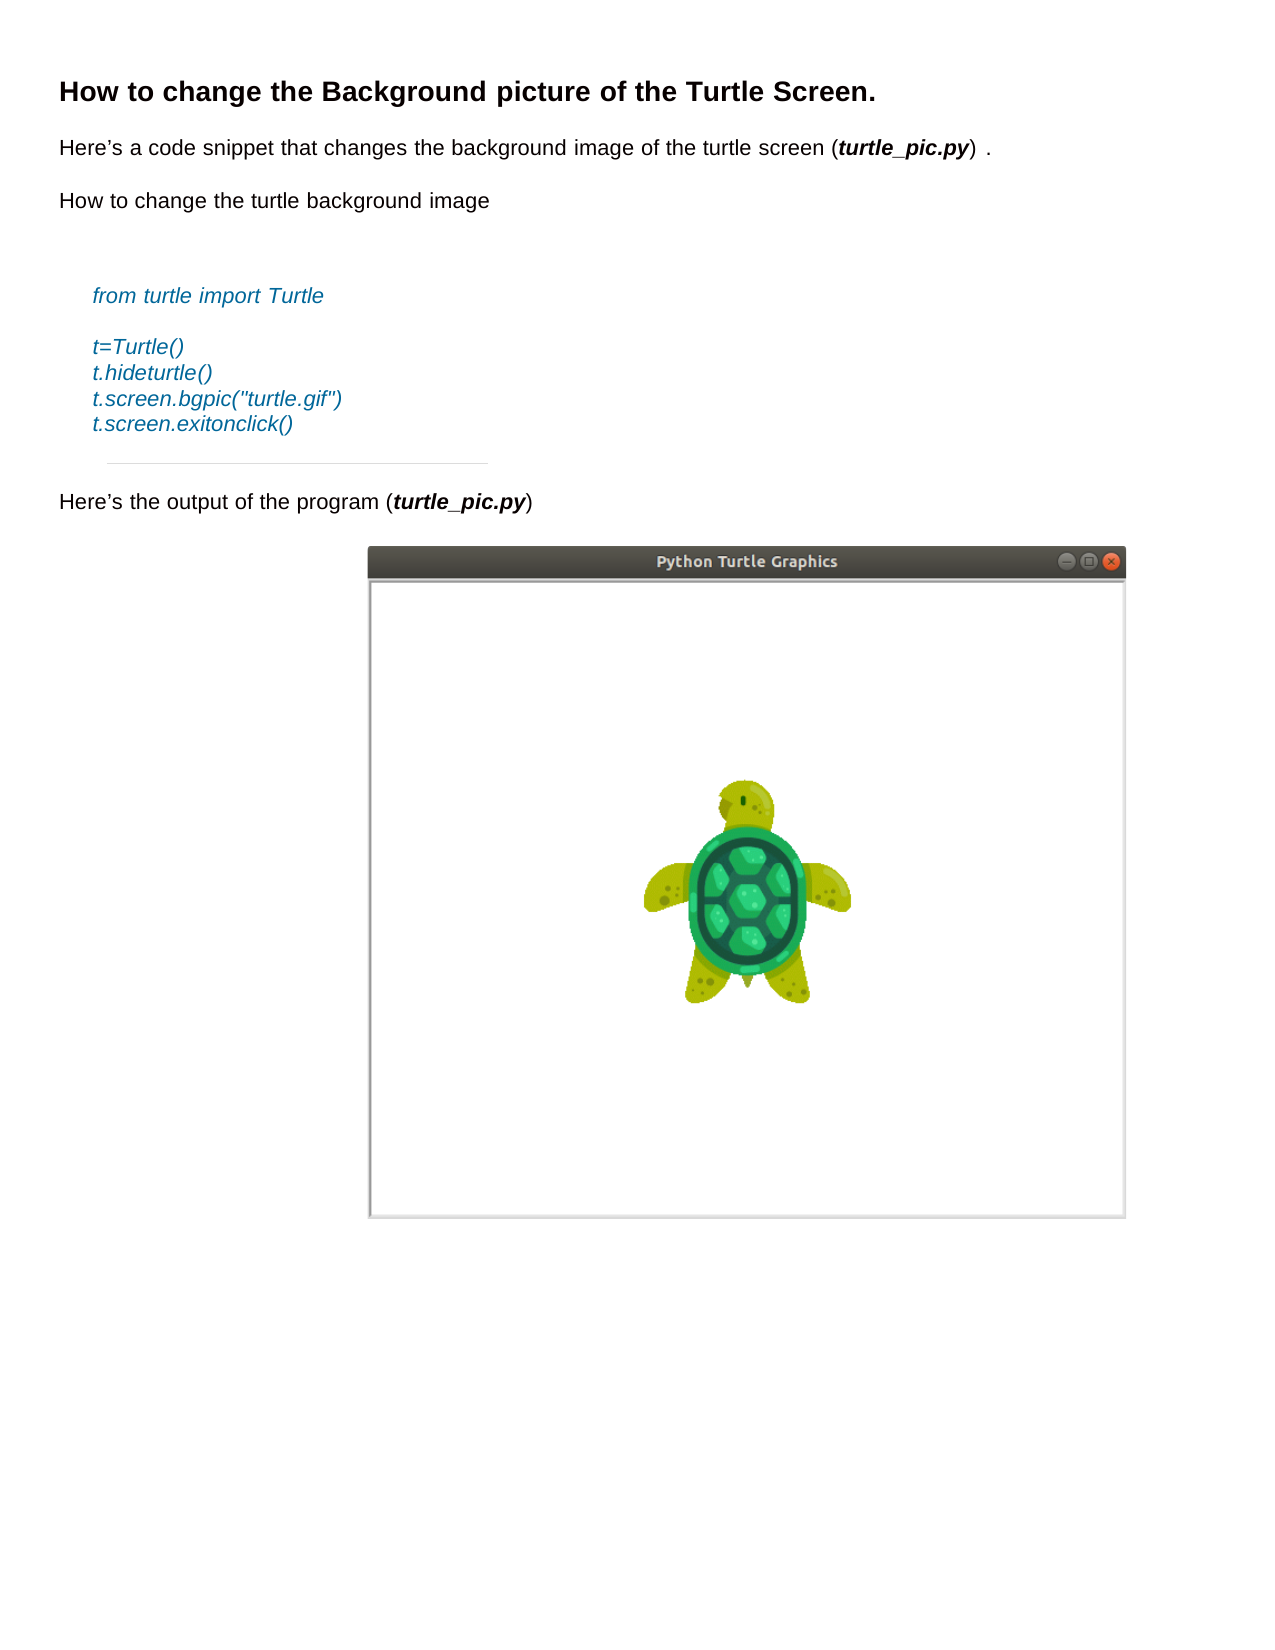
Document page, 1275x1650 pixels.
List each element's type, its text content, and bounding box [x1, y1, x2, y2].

text t.hideturtle() [92, 359, 1229, 384]
text Here’s the output of the program (turtle_pic.py) [59, 489, 1229, 513]
picture [367, 546, 1127, 1219]
text from turtle import Turtle [92, 282, 1229, 308]
text How to change the turtle background image [59, 162, 1143, 214]
text How to change the Background picture of the Turtle Screen. [59, 75, 1229, 107]
text t.screen.exitonclick() [92, 410, 1229, 435]
text t.screen.bgpic("turtle.gif") [92, 385, 1229, 410]
text Here’s a code snippet that changes the background image of the turtle screen (turtle_pic.py) . [59, 108, 1143, 161]
text t=Turtle() [92, 334, 1229, 359]
